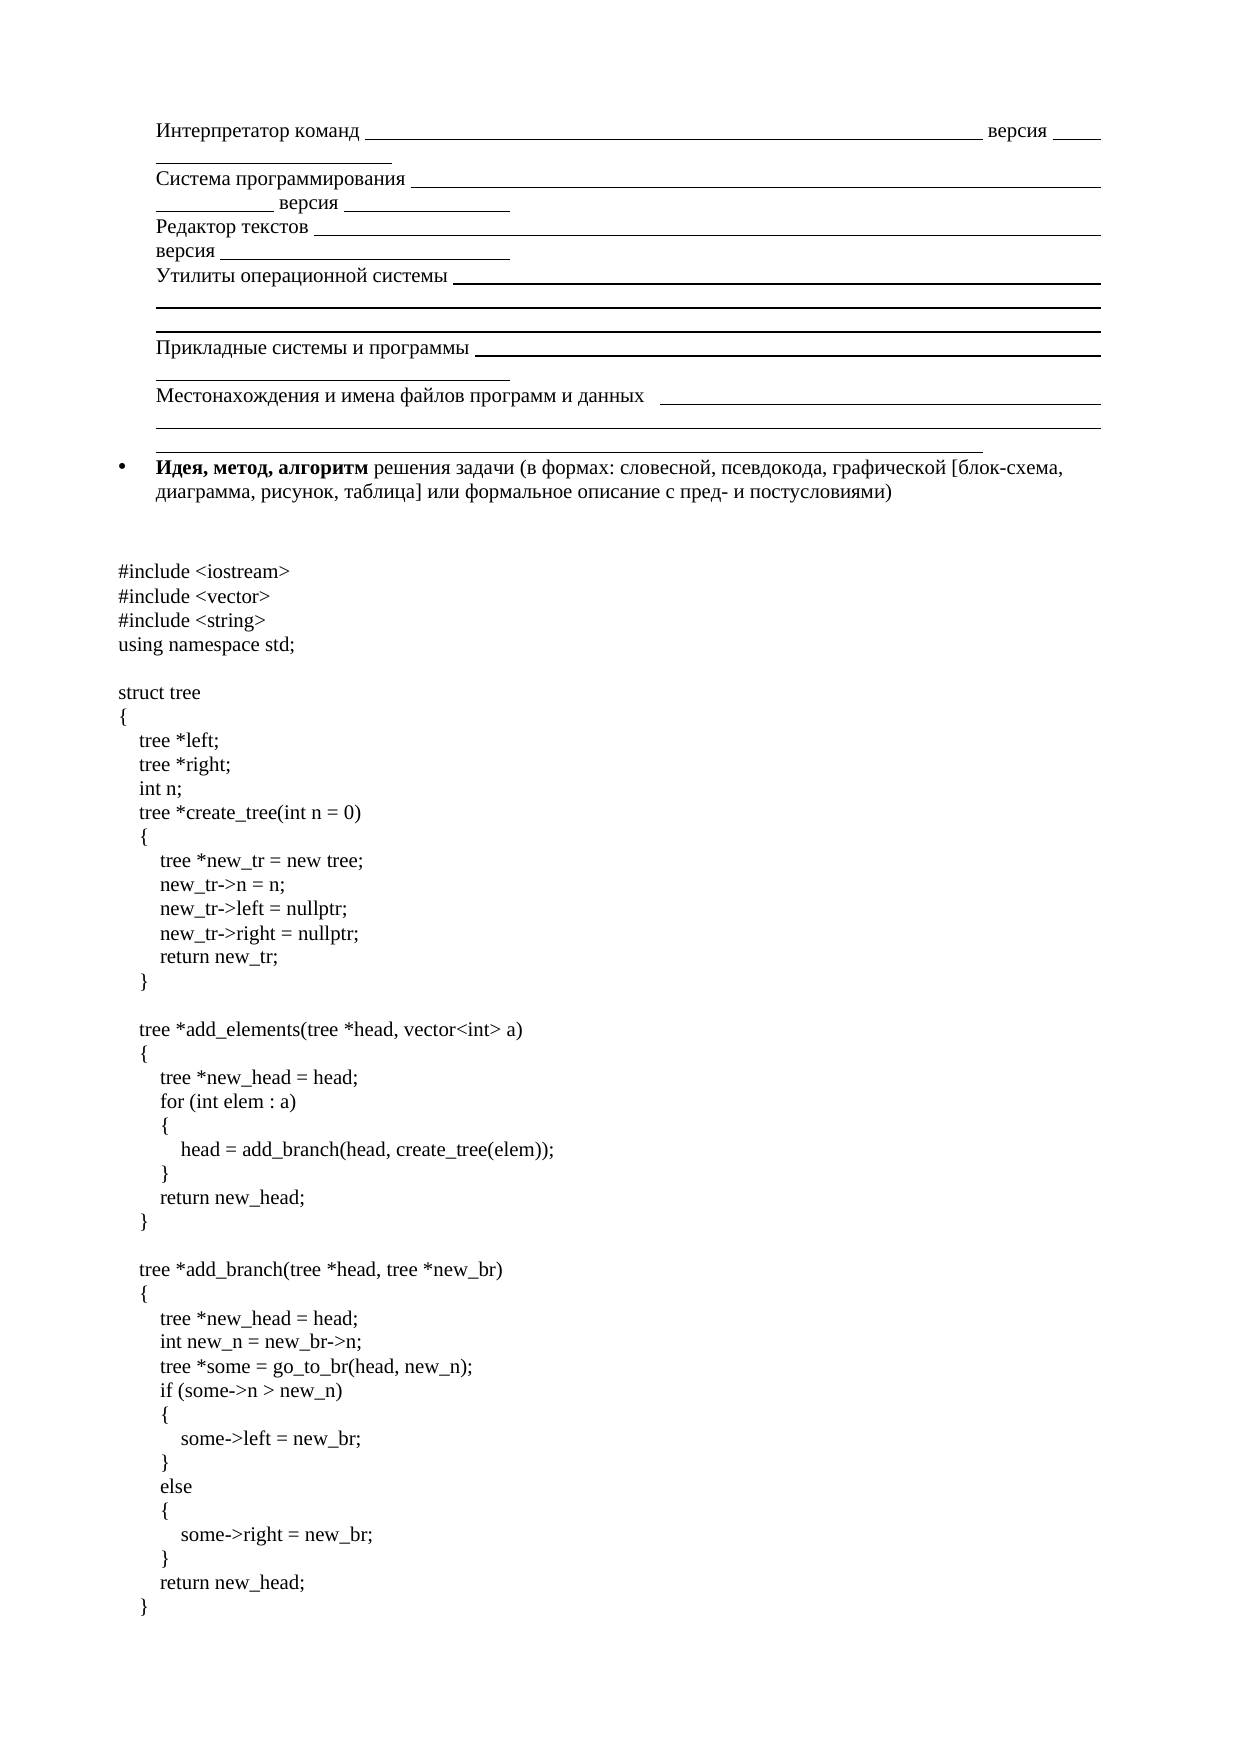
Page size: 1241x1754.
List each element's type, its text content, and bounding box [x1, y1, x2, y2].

text return new_tr; [118, 944, 1122, 968]
text some->left = new_br; [118, 1426, 1122, 1450]
text Прикладные системы и программы [156, 335, 1122, 383]
text return new_head; [118, 1185, 1122, 1209]
text { [118, 1113, 1122, 1137]
text } [118, 1546, 1122, 1570]
text Местонахождения и имена файлов программ и данных [156, 383, 1122, 455]
text tree *some = go_to_br(head, new_n); [118, 1353, 1122, 1378]
text Система программирования версия [156, 166, 1122, 214]
text tree *left; [118, 728, 1122, 752]
text { [118, 824, 1122, 848]
text tree *new_tr = new tree; [118, 848, 1122, 872]
text { [118, 1498, 1122, 1522]
text tree *new_head = head; [118, 1065, 1122, 1089]
text { [118, 1281, 1122, 1305]
text tree *create_tree(int n = 0) [118, 800, 1122, 824]
text { [118, 1041, 1122, 1065]
text } [118, 1450, 1122, 1474]
text for (int elem : a) [118, 1089, 1122, 1113]
text #include <iostream> [118, 559, 1122, 583]
text new_tr->right = nullptr; [118, 920, 1122, 944]
text Интерпретатор команд версия [156, 118, 1122, 166]
text } [118, 1161, 1122, 1185]
text int new_n = new_br->n; [118, 1329, 1122, 1353]
text new_tr->left = nullptr; [118, 896, 1122, 920]
text int n; [118, 776, 1122, 800]
text { [118, 704, 1122, 728]
text tree *new_head = head; [118, 1305, 1122, 1329]
text } [118, 1209, 1122, 1233]
text } [118, 1594, 1122, 1618]
text tree *add_branch(tree *head, tree *new_br) [118, 1257, 1122, 1281]
text #include <string> [118, 608, 1122, 632]
text head = add_branch(head, create_tree(elem)); [118, 1137, 1122, 1161]
list Идея, метод, алгоритм решения задачи (в формах: словесной, псевдокода, графической [блок-схема, диаграмма, рисунок, таблица] или формальное описание с пред- и постусловиями) [118, 455, 1122, 503]
text using namespace std; [118, 632, 1122, 656]
text tree *add_elements(tree *head, vector<int> a) [118, 1017, 1122, 1041]
text some->right = new_br; [118, 1522, 1122, 1546]
text Утилиты операционной системы [156, 262, 1122, 335]
text if (some->n > new_n) [118, 1378, 1122, 1402]
text else [118, 1474, 1122, 1498]
text tree *right; [118, 752, 1122, 776]
text new_tr->n = n; [118, 872, 1122, 896]
text Редактор текстов версия [156, 214, 1122, 262]
text return new_head; [118, 1570, 1122, 1594]
text #include <vector> [118, 583, 1122, 608]
text struct tree [118, 680, 1122, 704]
text { [118, 1402, 1122, 1426]
text } [118, 968, 1122, 993]
